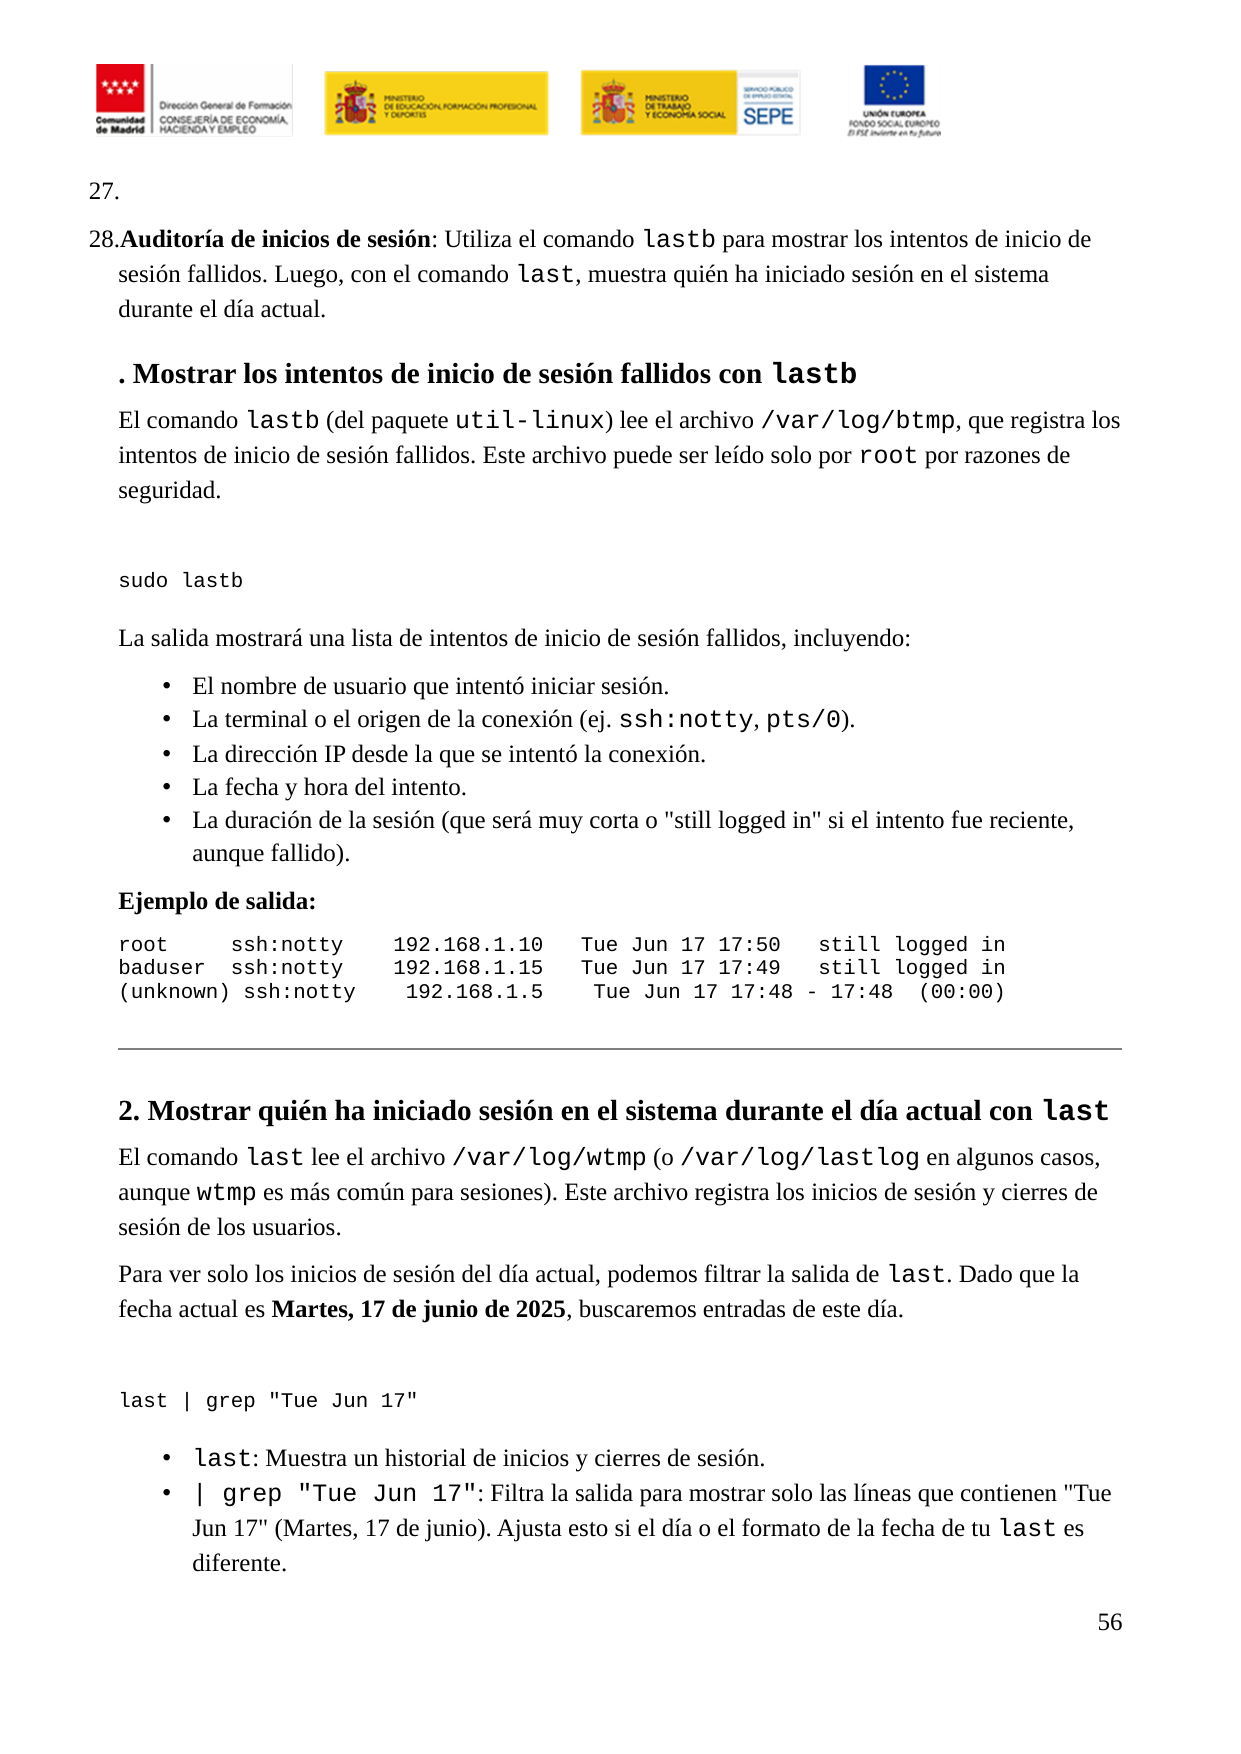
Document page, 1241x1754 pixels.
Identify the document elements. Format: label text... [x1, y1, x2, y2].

text El comando lastb (del paquete util-linux) lee el archivo /var/log/btmp, que registra los intentos de inicio de sesión fallidos. Este archivo puede ser leído solo por root por razones de seguridad. [118, 405, 1122, 504]
text La salida mostrará una lista de intentos de inicio de sesión fallidos, incluyendo: [118, 623, 1122, 652]
list La terminal o el origen de la conexión (ej. ssh:notty, pts/0). [162, 704, 1122, 735]
subtitle . Mostrar los intentos de inicio de sesión fallidos con lastb [118, 356, 1122, 392]
list | grep "Tue Jun 17": Filtra la salida para mostrar solo las líneas que contienen "Tue Jun 17" (Martes, 17 de junio). Ajusta esto si el día o el formato de la fecha de tu last es diferente. [162, 1478, 1122, 1577]
text Para ver solo los inicios de sesión del día actual, podemos filtrar la salida de last. Dado que la fecha actual es Martes, 17 de junio de 2025, buscaremos entradas de este día. [118, 1259, 1122, 1323]
text Ejemplo de salida: [118, 886, 1122, 915]
list Auditoría de inicios de sesión: Utiliza el comando lastb para mostrar los intentos de inicio de sesión fallidos. Luego, con el comando last, muestra quién ha iniciado sesión en el sistema durante el día actual. [118, 224, 1122, 323]
text sudo lastb [118, 570, 1122, 594]
list El nombre de usuario que intentó iniciar sesión. [162, 671, 1122, 700]
picture [96, 64, 942, 140]
list last: Muestra un historial de inicios y cierres de sesión. [162, 1443, 1122, 1474]
list La duración de la sesión (que será muy corta o "still logged in" si el intento fue reciente, aunque fallido). [162, 806, 1122, 867]
list La dirección IP desde la que se intentó la conexión. [162, 739, 1122, 768]
text last | grep "Tue Jun 17" [118, 1390, 1122, 1413]
text baduser ssh:notty 192.168.1.15 Tue Jun 17 17:49 still logged in [118, 957, 1122, 981]
text El comando last lee el archivo /var/log/wtmp (o /var/log/lastlog en algunos casos, aunque wtmp es más común para sesiones). Este archivo registra los inicios de sesión y cierres de sesión de los usuarios. [118, 1142, 1122, 1241]
subtitle 2. Mostrar quién ha iniciado sesión en el sistema durante el día actual con last [118, 1093, 1122, 1129]
text root ssh:notty 192.168.1.10 Tue Jun 17 17:50 still logged in [118, 934, 1122, 957]
text (unknown) ssh:notty 192.168.1.5 Tue Jun 17 17:48 - 17:48 (00:00) [118, 981, 1122, 1005]
list La fecha y hora del intento. [162, 772, 1122, 801]
